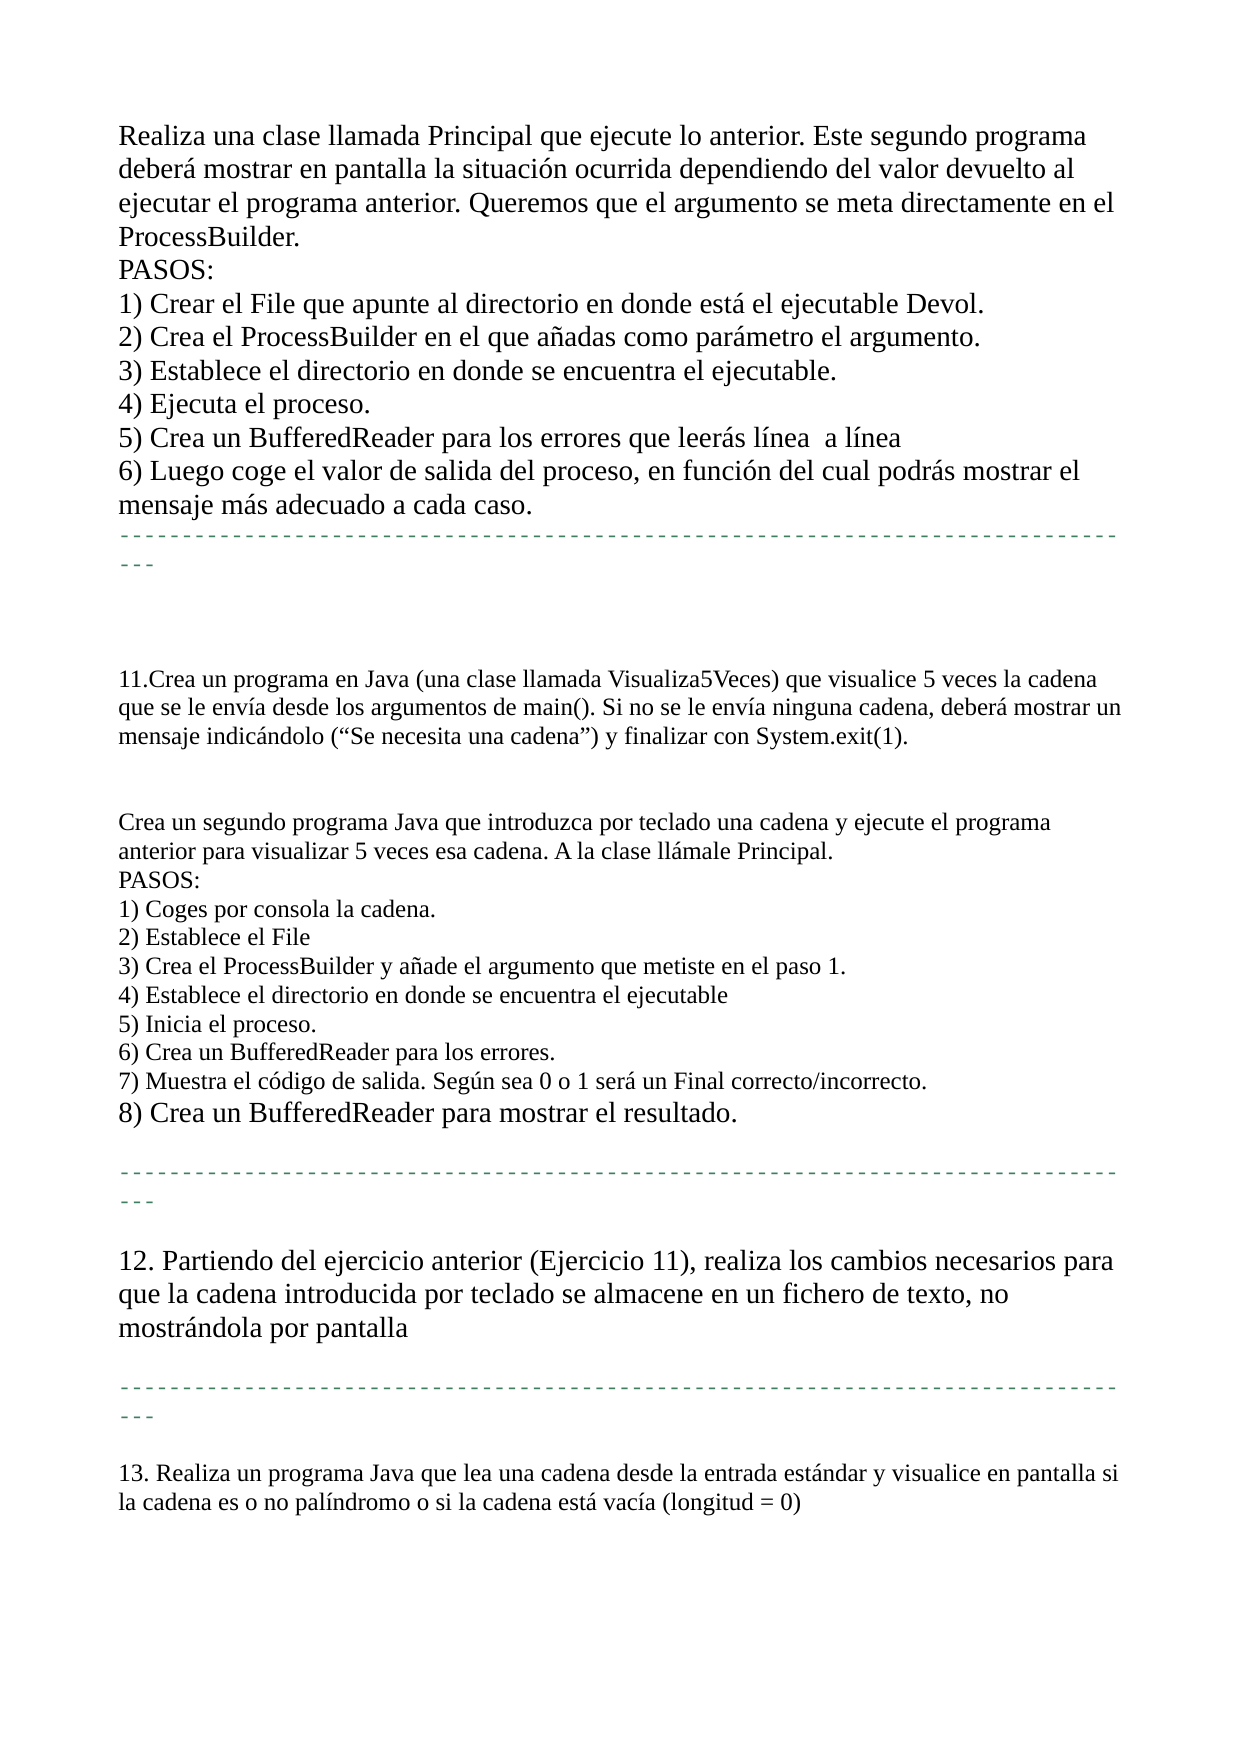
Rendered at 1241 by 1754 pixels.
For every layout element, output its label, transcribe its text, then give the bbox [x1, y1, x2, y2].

text 6) Luego coge el valor de salida del proceso, en función del cual podrás mostrar el mensaje más adecuado a cada caso. [118, 453, 1122, 521]
text ----------------------------------------------------------------------------------- [118, 1157, 1122, 1214]
text PASOS: [118, 252, 1122, 286]
text Crea un segundo programa Java que introduzca por teclado una cadena y ejecute el programa anterior para visualizar 5 veces esa cadena. A la clase llámale Principal. [118, 807, 1122, 865]
text PASOS: [118, 865, 1122, 894]
text 11.Crea un programa en Java (una clase llamada Visualiza5Veces) que visualice 5 veces la cadena que se le envía desde los argumentos de main(). Si no se le envía ninguna cadena, deberá mostrar un mensaje indicándolo (“Se necesita una cadena”) y finalizar con System.exit(1). [118, 664, 1122, 750]
text 3) Crea el ProcessBuilder y añade el argumento que metiste en el paso 1. [118, 951, 1122, 980]
text 2) Establece el File [118, 922, 1122, 951]
text 1) Crear el File que apunte al directorio en donde está el ejecutable Devol. [118, 286, 1122, 319]
text 4) Ejecuta el proceso. [118, 386, 1122, 420]
text 1) Coges por consola la cadena. [118, 894, 1122, 922]
text ----------------------------------------------------------------------------------- [118, 521, 1122, 577]
text 6) Crea un BufferedReader para los errores. [118, 1037, 1122, 1066]
text 8) Crea un BufferedReader para mostrar el resultado. [118, 1095, 1122, 1128]
text Realiza una clase llamada Principal que ejecute lo anterior. Este segundo programa deberá mostrar en pantalla la situación ocurrida dependiendo del valor devuelto al ejecutar el programa anterior. Queremos que el argumento se meta directamente en el ProcessBuilder. [118, 118, 1122, 252]
text 5) Crea un BufferedReader para los errores que leerás línea a línea [118, 420, 1122, 453]
text 3) Establece el directorio en donde se encuentra el ejecutable. [118, 353, 1122, 386]
text 4) Establece el directorio en donde se encuentra el ejecutable [118, 980, 1122, 1009]
text 7) Muestra el código de salida. Según sea 0 o 1 será un Final correcto/incorrecto. [118, 1066, 1122, 1095]
text 5) Inicia el proceso. [118, 1009, 1122, 1037]
text 12. Partiendo del ejercicio anterior (Ejercicio 11), realiza los cambios necesarios para que la cadena introducida por teclado se almacene en un fichero de texto, no mostrándola por pantalla [118, 1243, 1122, 1343]
text ----------------------------------------------------------------------------------- [118, 1372, 1122, 1429]
text 13. Realiza un programa Java que lea una cadena desde la entrada estándar y visualice en pantalla si la cadena es o no palíndromo o si la cadena está vacía (longitud = 0) [118, 1458, 1122, 1515]
text 2) Crea el ProcessBuilder en el que añadas como parámetro el argumento. [118, 319, 1122, 353]
